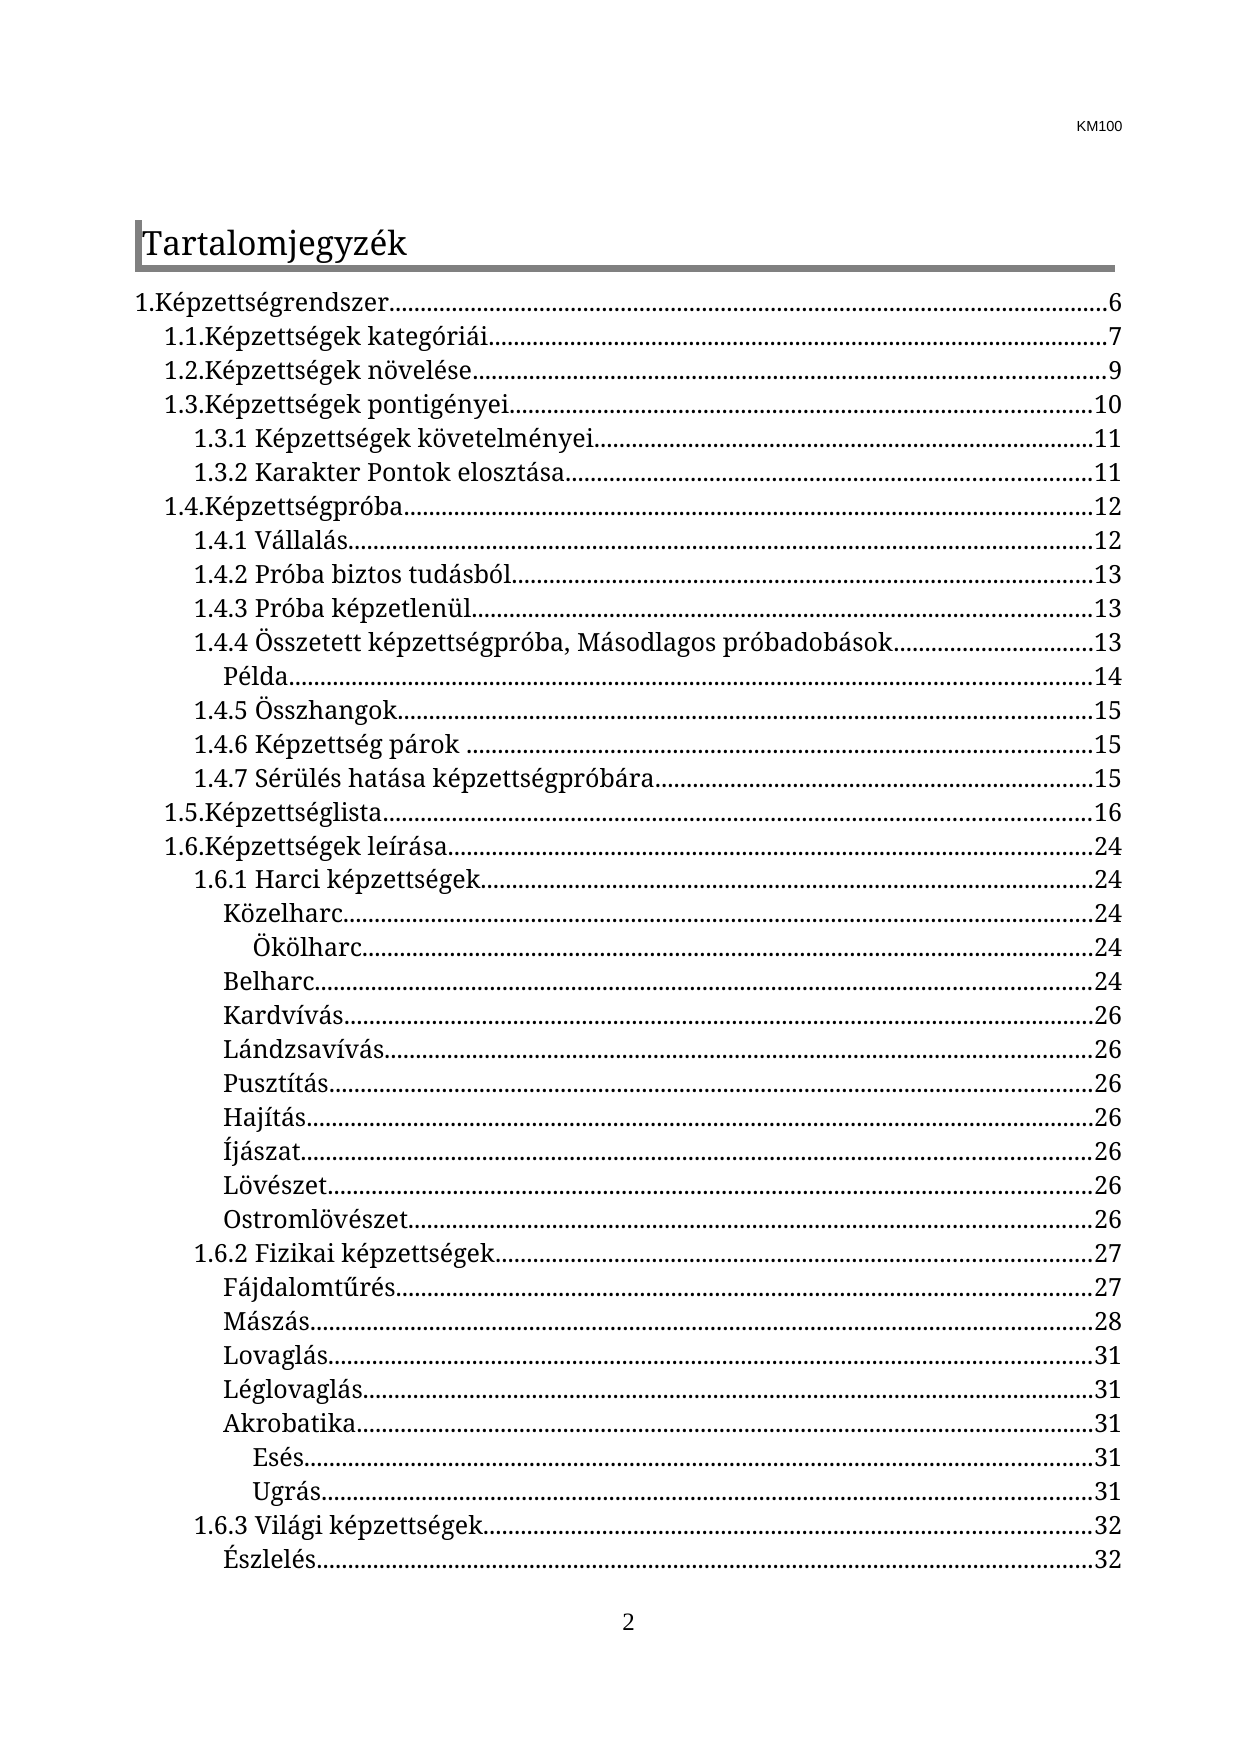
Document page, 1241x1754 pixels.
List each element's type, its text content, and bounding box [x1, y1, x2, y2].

text Mászás 28 [223, 1304, 1122, 1338]
text Hajítás 26 [223, 1100, 1122, 1134]
text 1.6.1 Harci képzettségek 24 [193, 862, 1122, 896]
text Esés 31 [252, 1439, 1122, 1473]
subtitle Tartalomjegyzék [142, 220, 1122, 265]
text 1.1.Képzettségek kategóriái 7 [164, 319, 1122, 353]
text 1.6.2 Fizikai képzettségek 27 [193, 1236, 1122, 1270]
text 1.6.3 Világi képzettségek 32 [193, 1507, 1122, 1541]
text 1.Képzettségrendszer 6 [134, 285, 1122, 319]
text 1.4.7 Sérülés hatása képzettségpróbára 15 [193, 760, 1122, 794]
text Íjászat 26 [223, 1134, 1122, 1168]
text 1.5.Képzettséglista 16 [164, 794, 1122, 828]
text Léglovaglás 31 [223, 1372, 1122, 1406]
text Ugrás 31 [252, 1473, 1122, 1507]
text 1.4.1 Vállalás 12 [193, 523, 1122, 557]
text Ostromlövészet 26 [223, 1202, 1122, 1236]
text 1.3.Képzettségek pontigényei 10 [164, 387, 1122, 421]
text Kardvívás 26 [223, 998, 1122, 1032]
text 1.6.Képzettségek leírása 24 [164, 828, 1122, 862]
text Észlelés 32 [223, 1541, 1122, 1575]
text Ökölharc 24 [252, 930, 1122, 964]
text Példa 14 [223, 658, 1122, 692]
text 1.3.1 Képzettségek követelményei 11 [193, 421, 1122, 455]
text Pusztítás 26 [223, 1066, 1122, 1100]
text 1.4.2 Próba biztos tudásból 13 [193, 557, 1122, 591]
text Lövészet 26 [223, 1168, 1122, 1202]
text 1.4.5 Összhangok 15 [193, 692, 1122, 726]
text 1.4.4 Összetett képzettségpróba, Másodlagos próbadobások 13 [193, 624, 1122, 658]
text Akrobatika 31 [223, 1406, 1122, 1439]
text Lovaglás 31 [223, 1338, 1122, 1372]
text 1.4.6 Képzettség párok 15 [193, 726, 1122, 760]
text 1.3.2 Karakter Pontok elosztása 11 [193, 455, 1122, 489]
text Lándzsavívás 26 [223, 1032, 1122, 1066]
text 1.4.3 Próba képzetlenül 13 [193, 591, 1122, 624]
text Közelharc 24 [223, 896, 1122, 930]
text Fájdalomtűrés 27 [223, 1270, 1122, 1304]
text Belharc 24 [223, 964, 1122, 998]
text 1.2.Képzettségek növelése 9 [164, 353, 1122, 387]
text 1.4.Képzettségpróba 12 [164, 489, 1122, 523]
